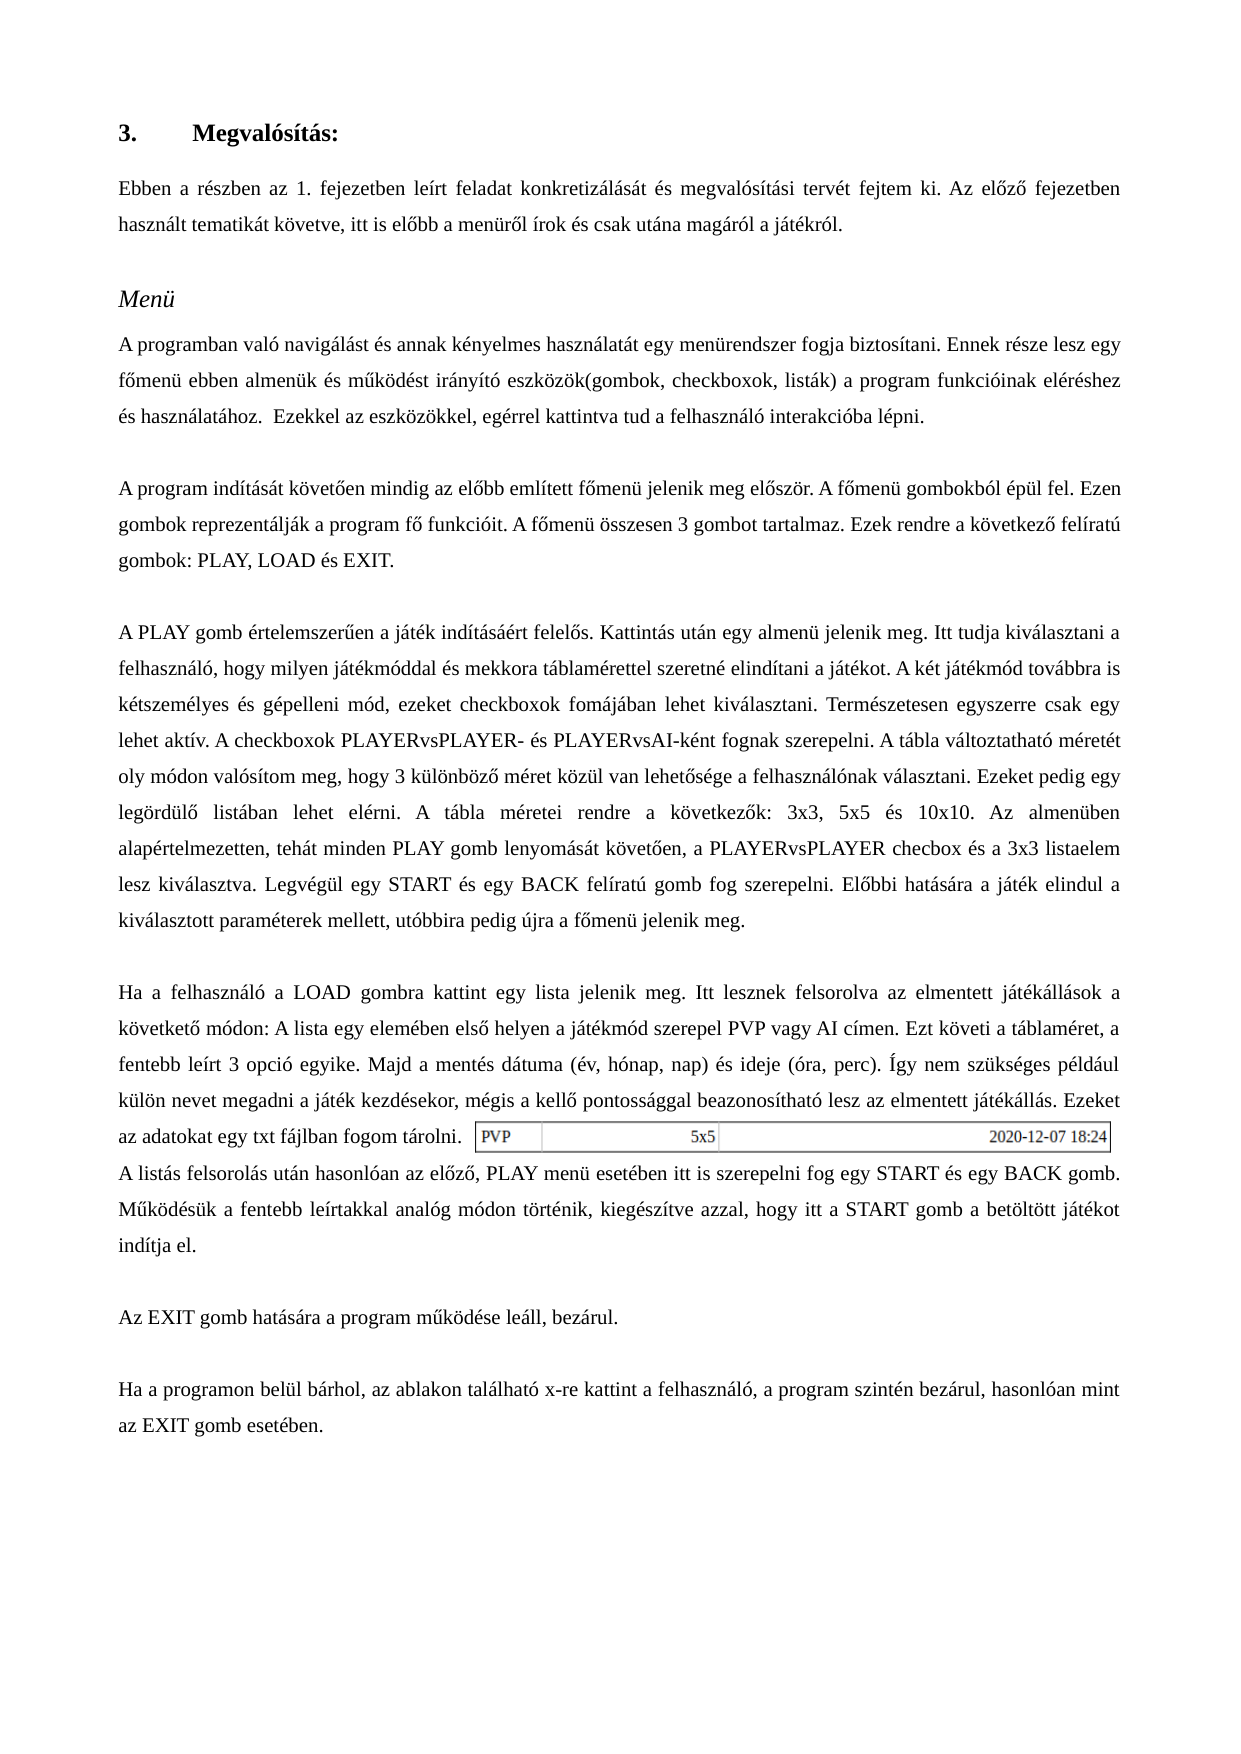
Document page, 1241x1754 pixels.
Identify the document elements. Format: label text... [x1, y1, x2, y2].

text Menü [118, 284, 1122, 313]
text A program indítását követően mindig az előbb említett főmenü jelenik meg először. A főmenü gombokból épül fel. Ezen gombok reprezentálják a program fő funkcióit. A főmenü összesen 3 gombot tartalmaz. Ezek rendre a következő felíratú gombok: PLAY, LOAD és EXIT. [118, 476, 1122, 572]
text A listás felsorolás után hasonlóan az előző, PLAY menü esetében itt is szerepelni fog egy START és egy BACK gomb. Működésük a fentebb leírtakkal analóg módon történik, kiegészítve azzal, hogy itt a START gomb a betöltött játékot indítja el. [118, 1161, 1122, 1257]
text 3. Megvalósítás: [118, 118, 1122, 147]
text Az EXIT gomb hatására a program működése leáll, bezárul. [118, 1305, 1122, 1329]
text Ha a programon belül bárhol, az ablakon található x-re kattint a felhasználó, a program szintén bezárul, hasonlóan mint az EXIT gomb esetében. [118, 1377, 1122, 1437]
text Ha a felhasználó a LOAD gombra kattint egy lista jelenik meg. Itt lesznek felsorolva az elmentett játékállások a követkető módon: A lista egy elemében első helyen a játékmód szerepel PVP vagy AI címen. Ezt követi a táblaméret, a fentebb leírt 3 opció egyike. Majd a mentés dátuma (év, hónap, nap) és ideje (óra, perc). Így nem szükséges például külön nevet megadni a játék kezdésekor, mégis a kellő pontossággal beazonosítható lesz az elmentett játékállás. Ezeket az adatokat egy txt fájlban fogom tárolni. [118, 980, 1122, 1148]
text Ebben a részben az 1. fejezetben leírt feladat konkretizálását és megvalósítási tervét fejtem ki. Az előző fejezetben használt tematikát követve, itt is előbb a menüről írok és csak utána magáról a játékról. [118, 176, 1122, 236]
text A PLAY gomb értelemszerűen a játék indításáért felelős. Kattintás után egy almenü jelenik meg. Itt tudja kiválasztani a felhasználó, hogy milyen játékmóddal és mekkora táblamérettel szeretné elindítani a játékot. A két játékmód továbbra is kétszemélyes és gépelleni mód, ezeket checkboxok fomájában lehet kiválasztani. Természetesen egyszerre csak egy lehet aktív. A checkboxok PLAYERvsPLAYER- és PLAYERvsAI-ként fognak szerepelni. A tábla változtatható méretét oly módon valósítom meg, hogy 3 különböző méret közül van lehetősége a felhasználónak választani. Ezeket pedig egy legördülő listában lehet elérni. A tábla méretei rendre a következők: 3x3, 5x5 és 10x10. Az almenüben alapértelmezetten, tehát minden PLAY gomb lenyomását követően, a PLAYERvsPLAYER checbox és a 3x3 listaelem lesz kiválasztva. Legvégül egy START és egy BACK felíratú gomb fog szerepelni. Előbbi hatására a játék elindul a kiválasztott paraméterek mellett, utóbbira pedig újra a főmenü jelenik meg. [118, 620, 1122, 932]
text A programban való navigálást és annak kényelmes használatát egy menürendszer fogja biztosítani. Ennek része lesz egy főmenü ebben almenük és működést irányító eszközök(gombok, checkboxok, listák) a program funkcióinak eléréshez és használatához. Ezekkel az eszközökkel, egérrel kattintva tud a felhasználó interakcióba lépni. [118, 332, 1122, 428]
picture [474, 1120, 1113, 1153]
